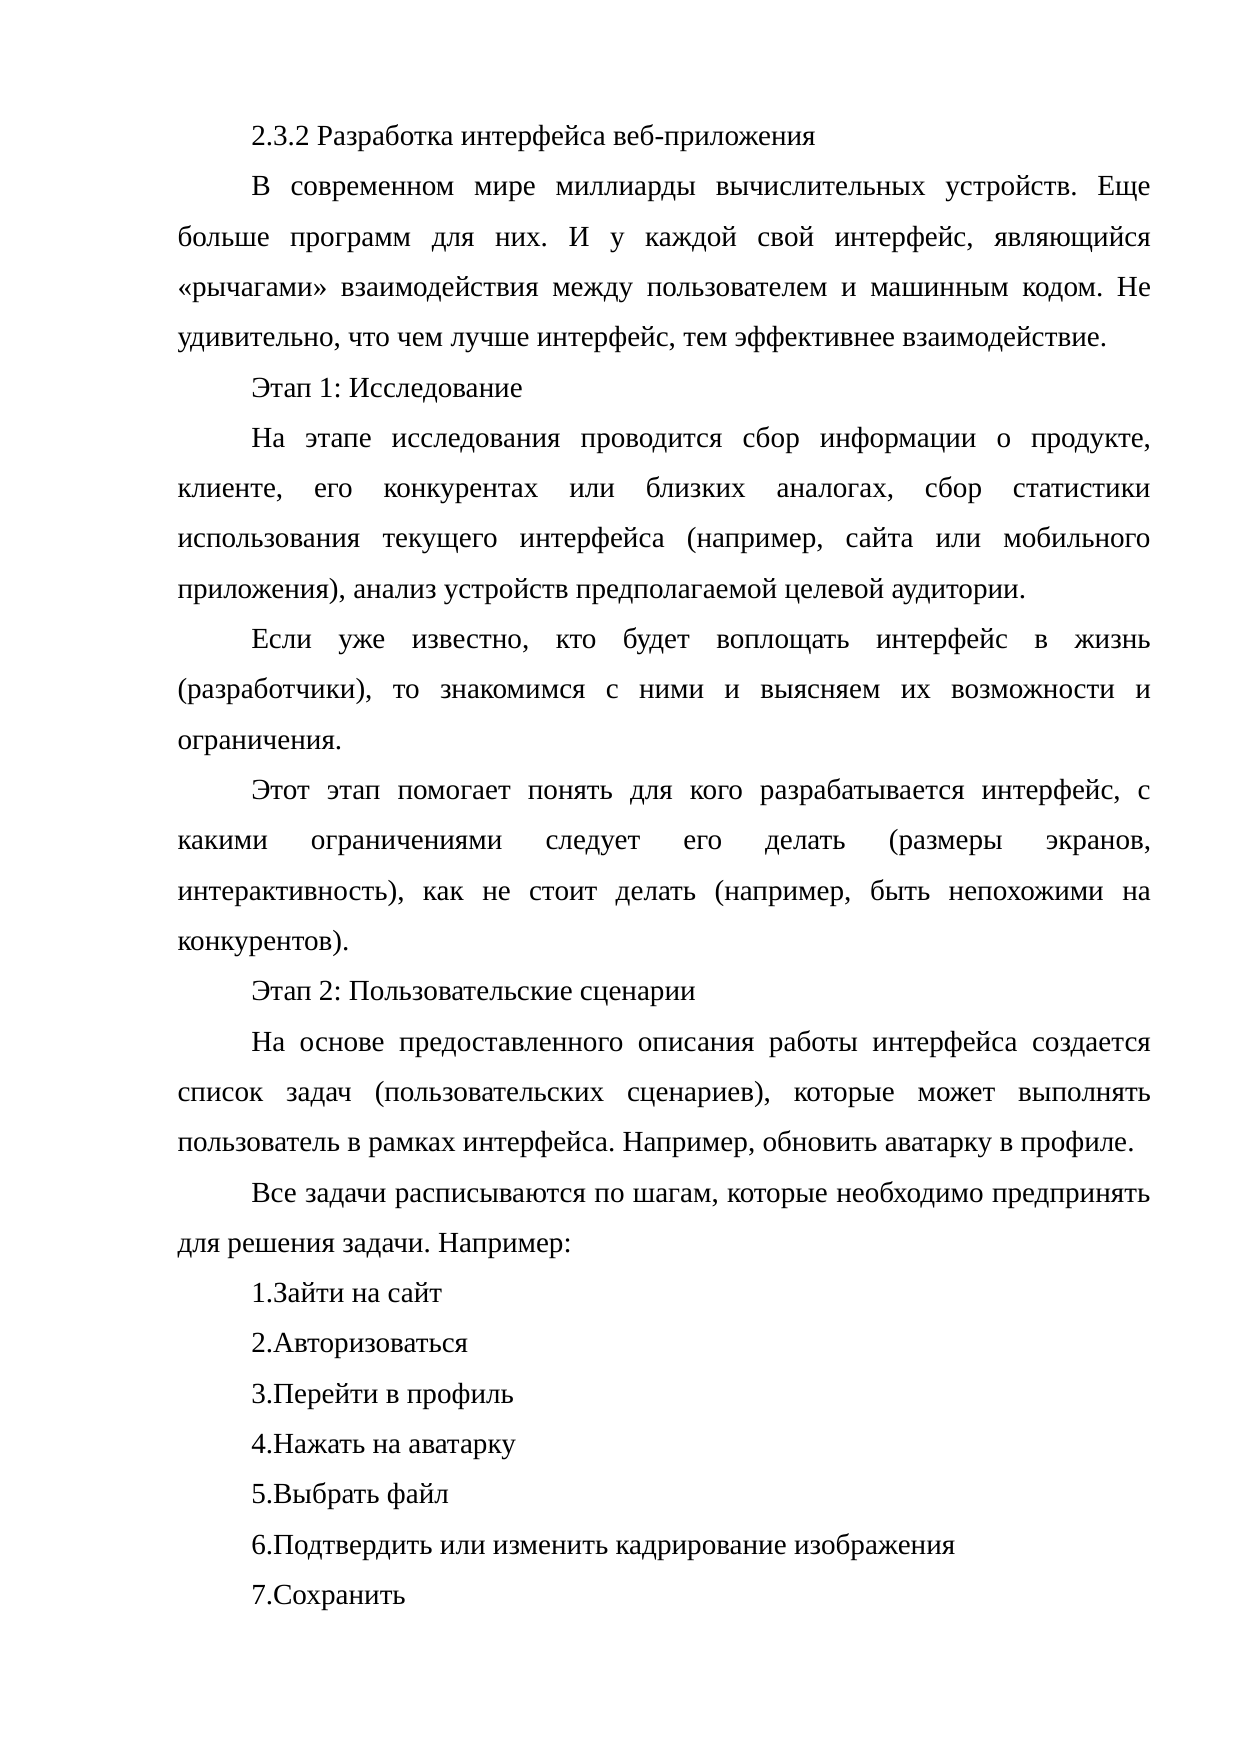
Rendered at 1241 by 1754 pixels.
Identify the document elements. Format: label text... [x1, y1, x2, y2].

text На этапе исследования проводится сбор информации о продукте, клиенте, его конкурентах или близких аналогах, сбор статистики использования текущего интерфейса (например, сайта или мобильного приложения), анализ устройств предполагаемой целевой аудитории. [177, 420, 1152, 604]
list Зайти на сайт [177, 1275, 1152, 1309]
list Сохранить [177, 1577, 1152, 1611]
text Этап 1: Исследование [177, 370, 1152, 403]
text Этот этап помогает понять для кого разрабатывается интерфейс, с какими ограничениями следует его делать (размеры экранов, интерактивность), как не стоит делать (например, быть непохожими на конкурентов). [177, 772, 1152, 957]
list Перейти в профиль [177, 1376, 1152, 1409]
subtitle 2.3.2 Разработка интерфейса веб-приложения [177, 118, 1152, 152]
list Нажать на аватарку [177, 1426, 1152, 1460]
text В современном мире миллиарды вычислительных устройств. Еще больше программ для них. И у каждой свой интерфейс, являющийся «рычагами» взаимодействия между пользователем и машинным кодом. Не удивительно, что чем лучше интерфейс, тем эффективнее взаимодействие. [177, 168, 1152, 353]
list Подтвердить или изменить кадрирование изображения [177, 1527, 1152, 1560]
text Все задачи расписываются по шагам, которые необходимо предпринять для решения задачи. Например: [177, 1175, 1152, 1258]
text На основе предоставленного описания работы интерфейса создается список задач (пользовательских сценариев), которые может выполнять пользователь в рамках интерфейса. Например, обновить аватарку в профиле. [177, 1024, 1152, 1158]
list Авторизоваться [177, 1326, 1152, 1359]
text Этап 2: Пользовательские сценарии [177, 973, 1152, 1007]
list Выбрать файл [177, 1477, 1152, 1510]
text Если уже известно, кто будет воплощать интерфейс в жизнь (разработчики), то знакомимся с ними и выясняем их возможности и ограничения. [177, 621, 1152, 755]
